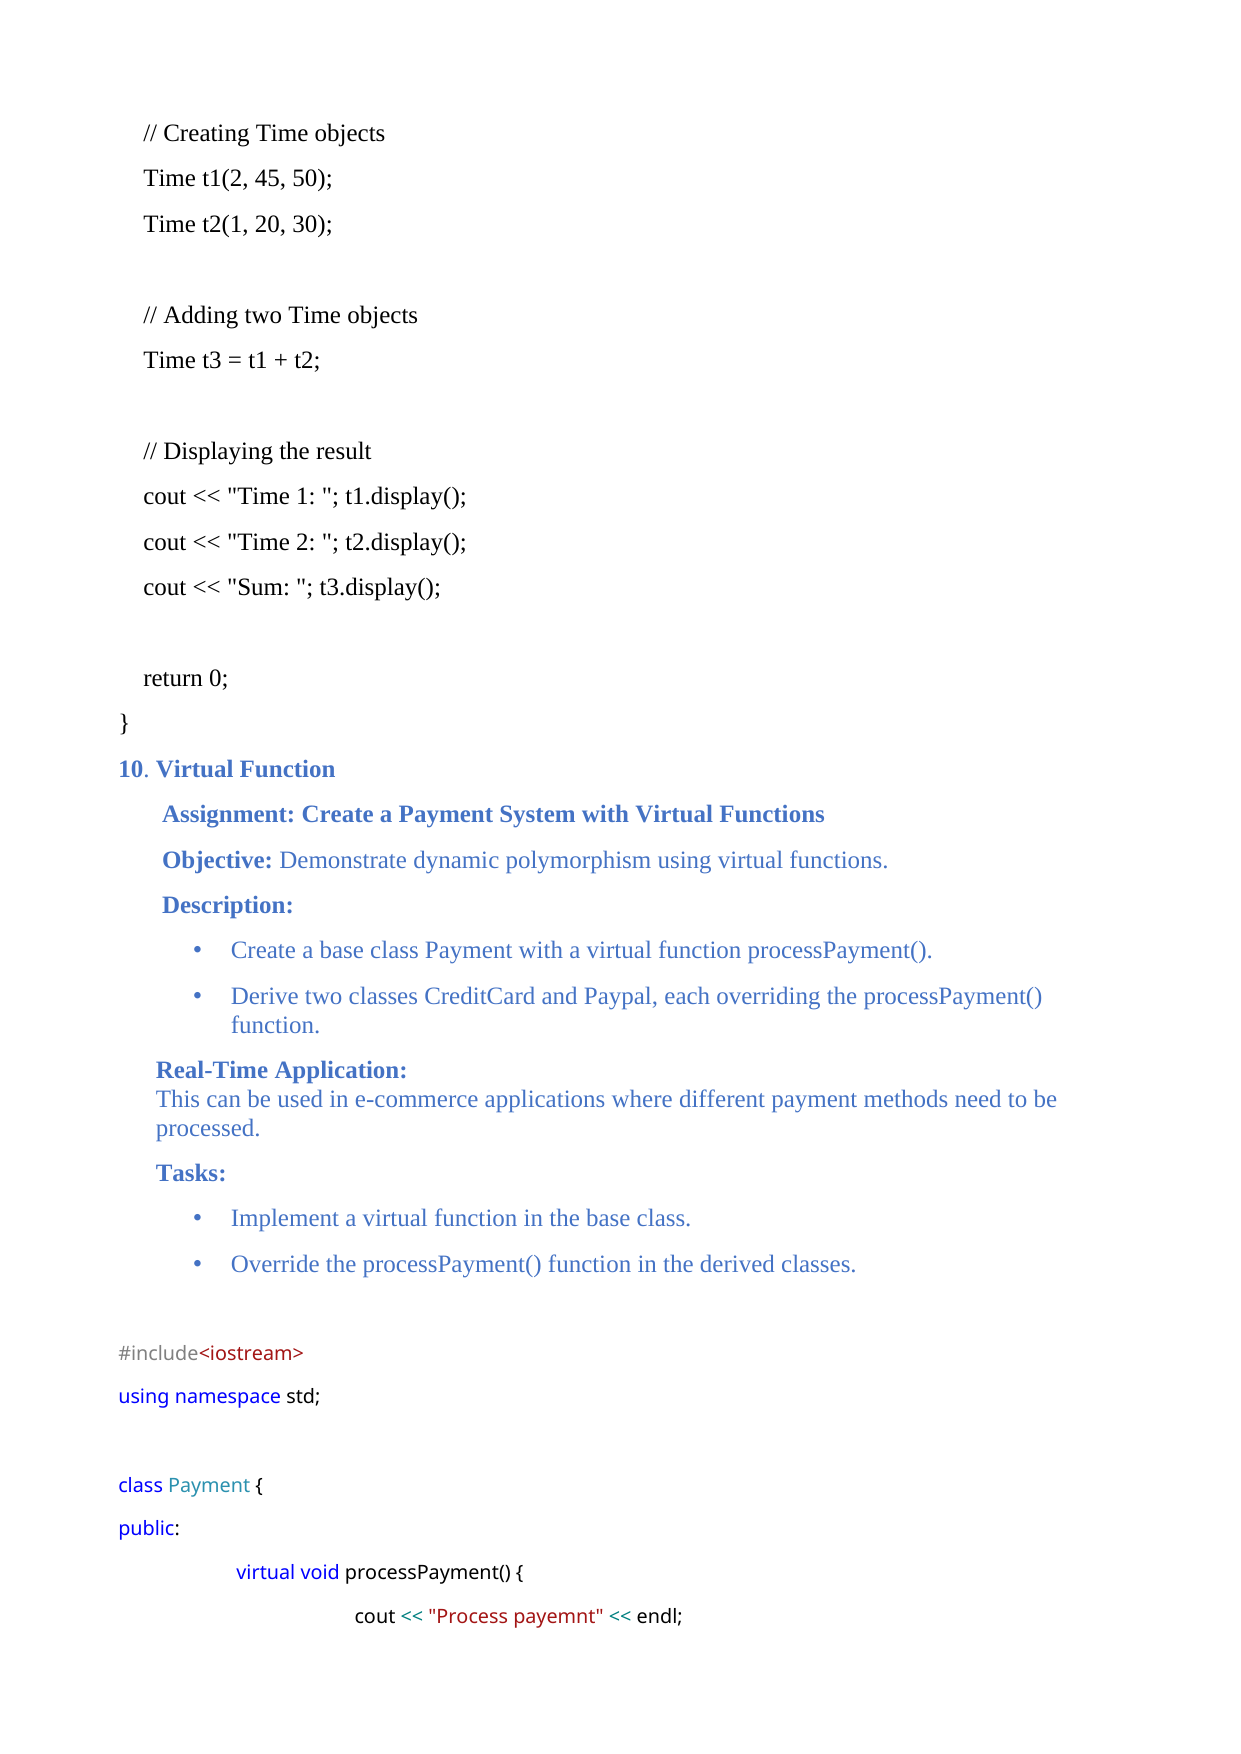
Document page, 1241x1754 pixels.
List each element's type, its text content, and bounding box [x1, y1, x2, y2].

text cout << "Time 2: "; t2.display(); [118, 527, 1122, 556]
text Time t3 = t1 + t2; [118, 345, 1122, 374]
list Derive two classes CreditCard and Paypal, each overriding the processPayment() function. [193, 981, 1122, 1038]
text Assignment: Create a Payment System with Virtual Functions [118, 799, 1122, 828]
text return 0; [118, 663, 1122, 692]
text virtual void processPayment() { [118, 1558, 1122, 1585]
text // Adding two Time objects [118, 300, 1122, 328]
text Time t2(1, 20, 30); [118, 209, 1122, 238]
list Create a base class Payment with a virtual function processPayment(). [193, 936, 1122, 964]
text Description: [118, 890, 1122, 919]
list Override the processPayment() function in the derived classes. [193, 1249, 1122, 1278]
text Real-Time Application: This can be used in e-commerce applications where different payment methods need to be processed. [156, 1055, 1122, 1141]
text Time t1(2, 45, 50); [118, 163, 1122, 192]
text public: [118, 1515, 1122, 1542]
text cout << "Process payemnt" << endl; [118, 1602, 1122, 1629]
text class Payment { [118, 1471, 1122, 1498]
text Objective: Demonstrate dynamic polymorphism using virtual functions. [118, 845, 1122, 873]
text cout << "Time 1: "; t1.display(); [118, 481, 1122, 510]
text // Displaying the result [118, 436, 1122, 465]
text Tasks: [118, 1158, 1122, 1187]
text cout << "Sum: "; t3.display(); [118, 572, 1122, 601]
text // Creating Time objects [118, 118, 1122, 147]
text 10. Virtual Function [118, 754, 1122, 783]
text #include<iostream> [118, 1339, 1122, 1366]
list Implement a virtual function in the base class. [193, 1203, 1122, 1232]
text using namespace std; [118, 1383, 1122, 1410]
text } [118, 708, 1122, 737]
